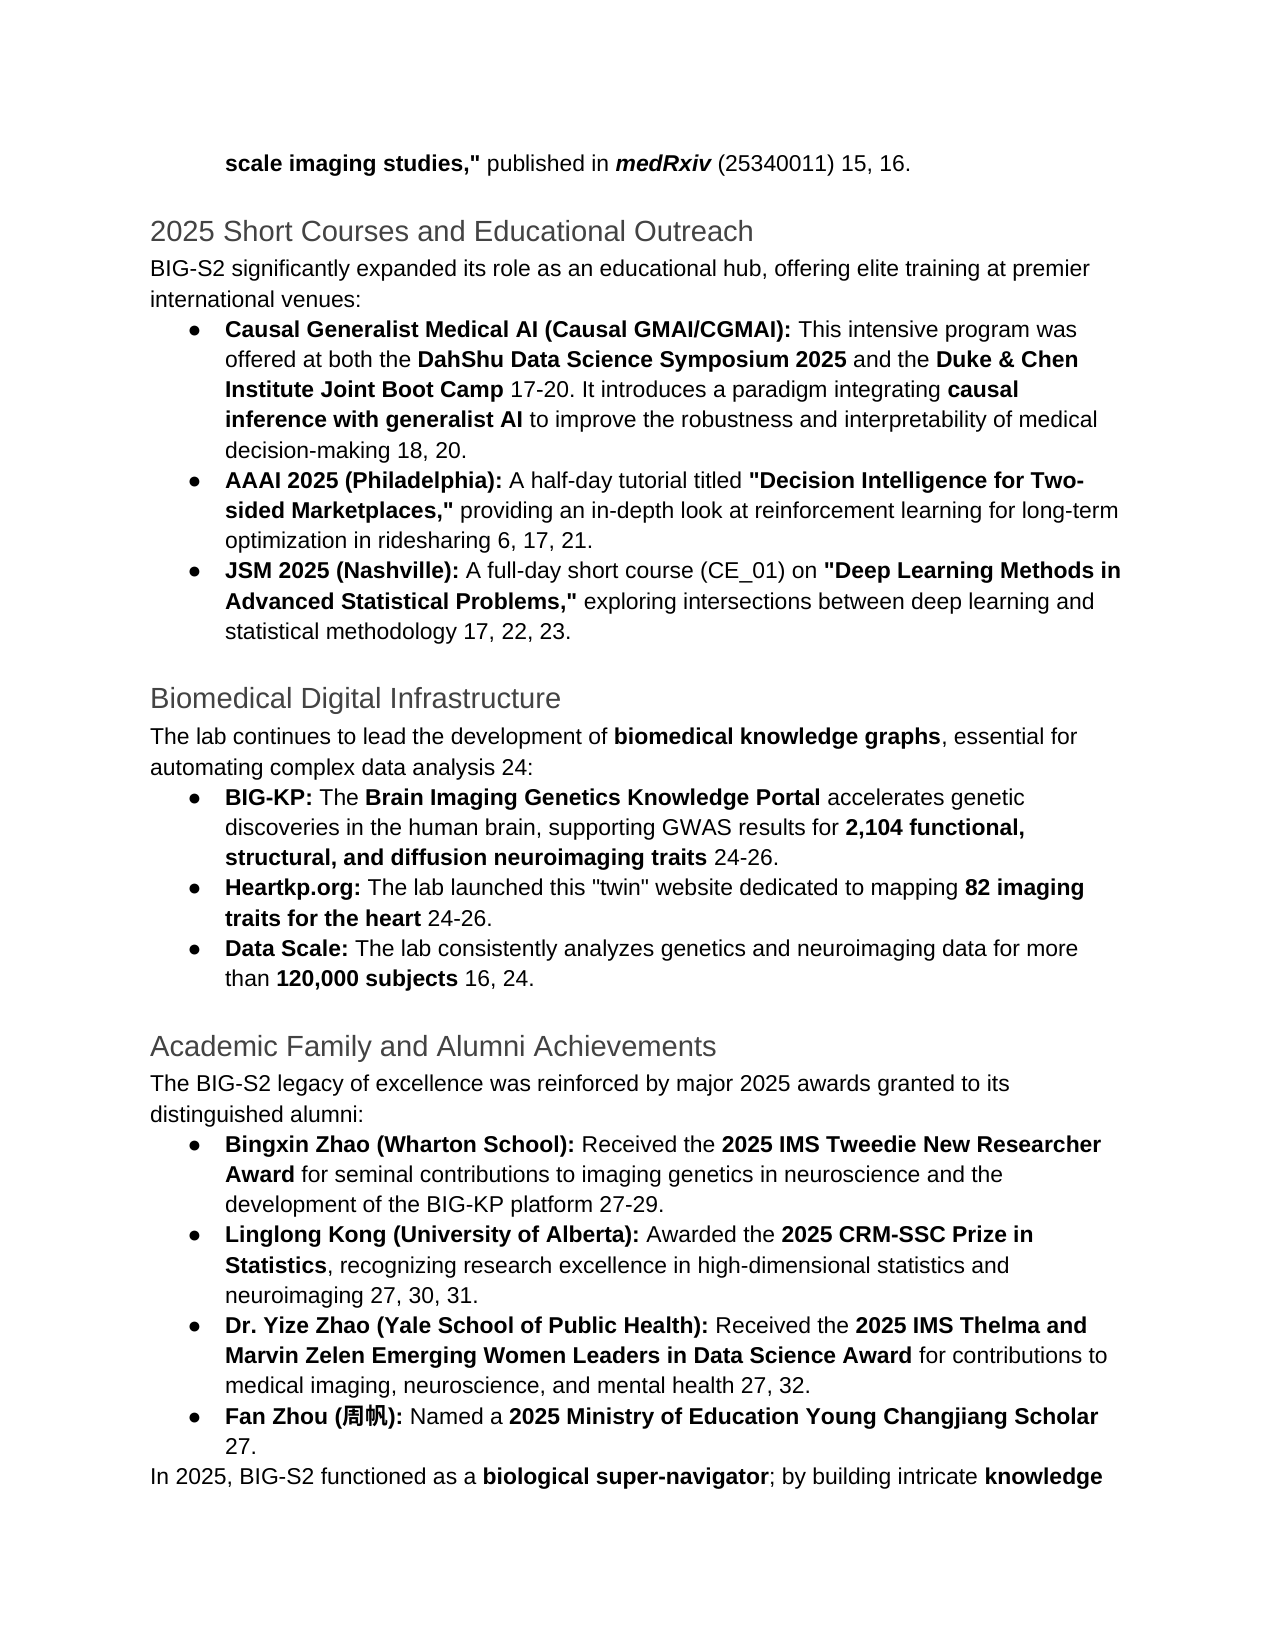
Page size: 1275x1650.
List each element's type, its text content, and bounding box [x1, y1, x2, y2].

list Dr. Yize Zhao (Yale School of Public Health): Received the 2025 IMS Thelma and Marvin Zelen Emerging Women Leaders in Data Science Award for contributions to medical imaging, neuroscience, and mental health 27, 32. [187, 1312, 1125, 1399]
list Data Scale: The lab consistently analyzes genetics and neuroimaging data for more than 120,000 subjects 16, 24. [187, 935, 1125, 991]
list Causal Generalist Medical AI (Causal GMAI/CGMAI): This intensive program was offered at both the DahShu Data Science Symposium 2025 and the Duke & Chen Institute Joint Boot Camp 17-20. It introduces a paradigm integrating causal inference with generalist AI to improve the robustness and interpretability of medical decision-making 18, 20. [187, 316, 1125, 463]
list Linglong Kong (University of Alberta): Awarded the 2025 CRM-SSC Prize in Statistics, recognizing research excellence in high-dimensional statistics and neuroimaging 27, 30, 31. [187, 1221, 1125, 1308]
subtitle Biomedical Digital Infrastructure [150, 681, 1125, 715]
list Fan Zhou (周帆): Named a 2025 Ministry of Education Young Changjiang Scholar 27. [187, 1403, 1125, 1459]
text In 2025, BIG-S2 functioned as a biological super-navigator; by building intricate knowledge [150, 1463, 1125, 1489]
text The lab continues to lead the development of biomedical knowledge graphs, essential for automating complex data analysis 24: [150, 723, 1125, 780]
list AAAI 2025 (Philadelphia): A half-day tutorial titled "Decision Intelligence for Two-sided Marketplaces," providing an in-depth look at reinforcement learning for long-term optimization in ridesharing 6, 17, 21. [187, 467, 1125, 554]
list BIG-KP: The Brain Imaging Genetics Knowledge Portal accelerates genetic discoveries in the human brain, supporting GWAS results for 2,104 functional, structural, and diffusion neuroimaging traits 24-26. [187, 784, 1125, 871]
list JSM 2025 (Nashville): A full-day short course (CE_01) on "Deep Learning Methods in Advanced Statistical Problems," exploring intersections between deep learning and statistical methodology 17, 22, 23. [187, 557, 1125, 644]
list scale imaging studies," published in medRxiv (25340011) 15, 16. [187, 150, 1125, 176]
list Heartkp.org: The lab launched this "twin" website dedicated to mapping 82 imaging traits for the heart 24-26. [187, 874, 1125, 931]
text BIG-S2 significantly expanded its role as an educational hub, offering elite training at premier international venues: [150, 255, 1125, 312]
list Bingxin Zhao (Wharton School): Received the 2025 IMS Tweedie New Researcher Award for seminal contributions to imaging genetics in neuroscience and the development of the BIG-KP platform 27-29. [187, 1131, 1125, 1218]
subtitle 2025 Short Courses and Educational Outreach [150, 213, 1125, 247]
subtitle Academic Family and Alumni Achievements [150, 1028, 1125, 1062]
text The BIG-S2 legacy of excellence was reinforced by major 2025 awards granted to its distinguished alumni: [150, 1070, 1125, 1127]
